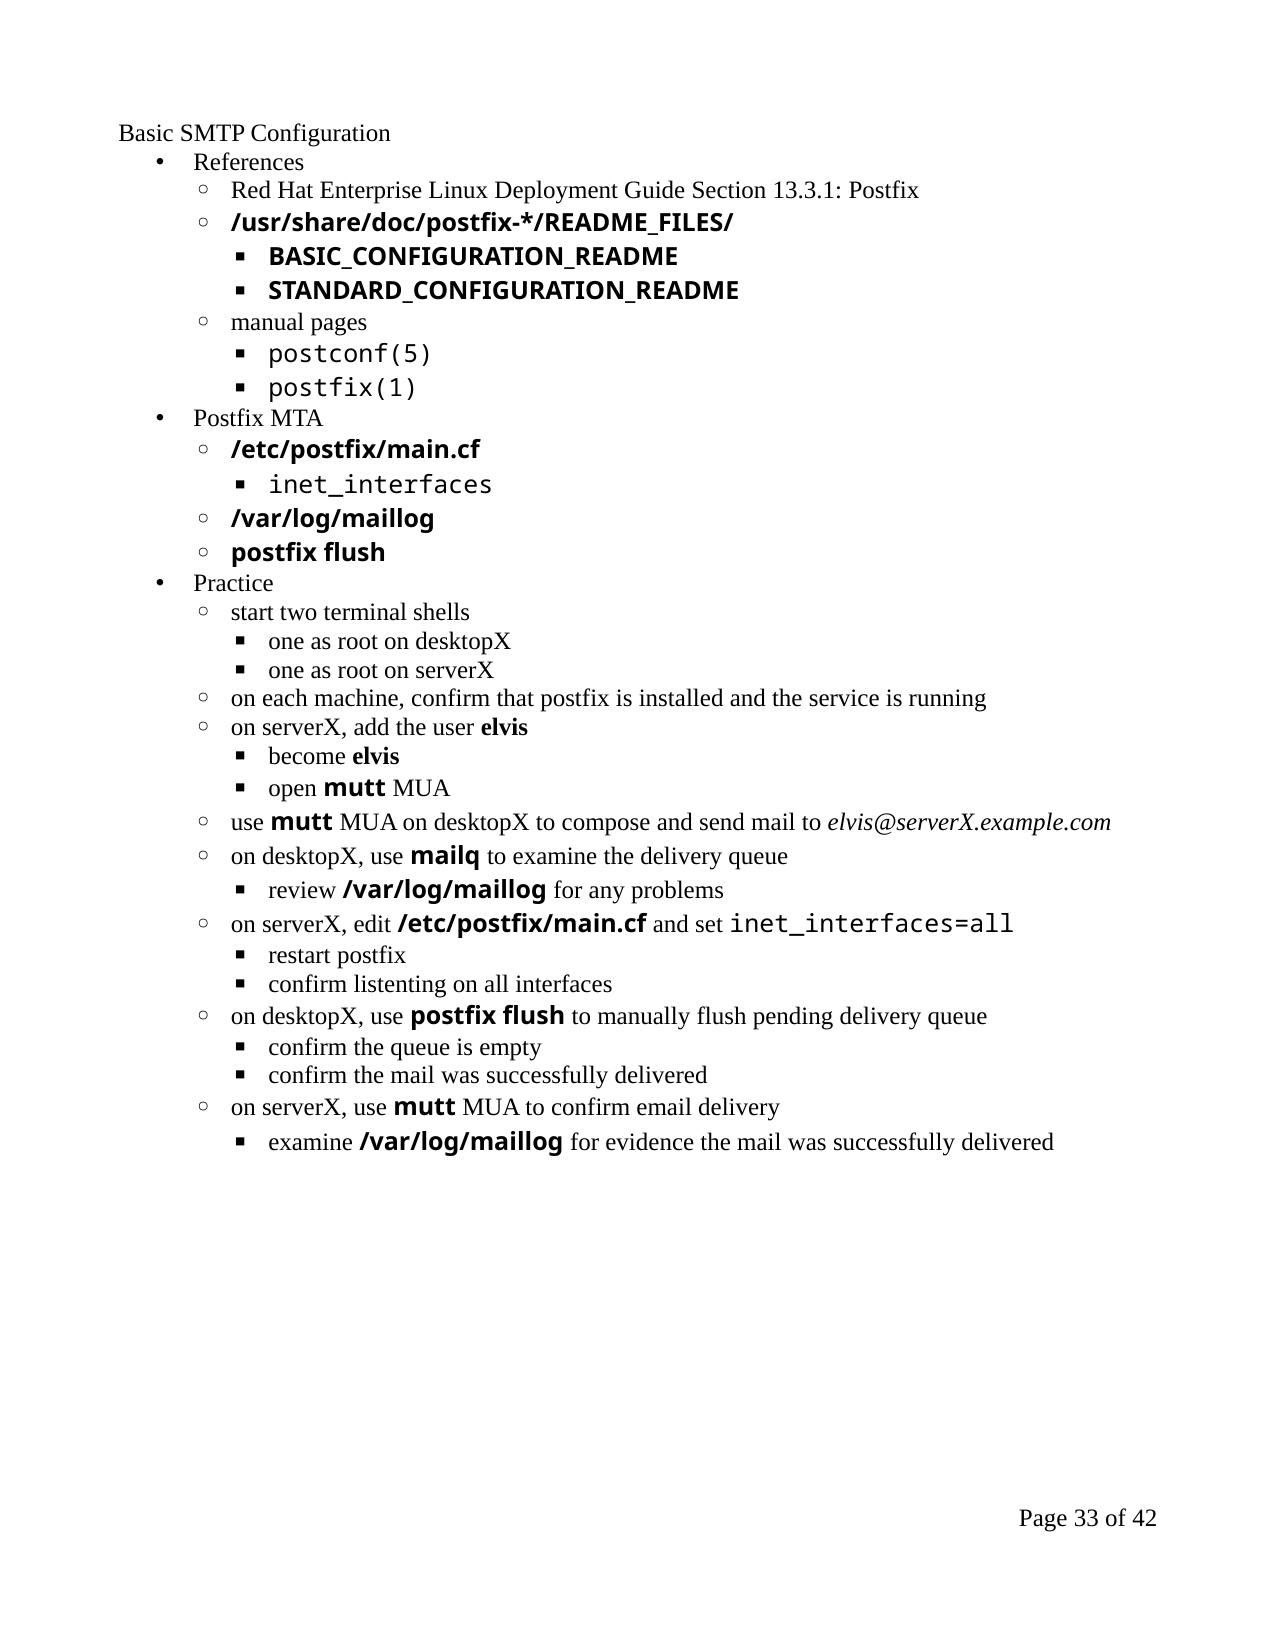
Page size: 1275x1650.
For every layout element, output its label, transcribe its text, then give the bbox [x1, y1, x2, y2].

list open mutt MUA [231, 770, 1157, 804]
list Postfix MTA [156, 403, 1157, 432]
list review /var/log/maillog for any problems [231, 872, 1157, 906]
list on serverX, edit /etc/postfix/main.cf and set inet_interfaces=all [193, 906, 1157, 940]
list on serverX, add the user elvis [193, 712, 1157, 741]
list /etc/postfix/main.cf [193, 432, 1157, 466]
list examine /var/log/maillog for evidence the mail was successfully delivered [231, 1123, 1157, 1157]
text Basic SMTP Configuration [118, 118, 1157, 147]
list inet_interfaces [231, 466, 1157, 500]
list confirm the mail was successfully delivered [231, 1060, 1157, 1089]
list one as root on serverX [231, 655, 1157, 683]
list BASIC_CONFIGURATION_README [231, 238, 1157, 272]
list manual pages [193, 307, 1157, 335]
list postfix(1) [231, 369, 1157, 403]
list References [156, 147, 1157, 176]
list on serverX, use mutt MUA to confirm email delivery [193, 1089, 1157, 1123]
list postfix flush [193, 534, 1157, 568]
list Practice [156, 568, 1157, 597]
list confirm listenting on all interfaces [231, 969, 1157, 997]
list one as root on desktopX [231, 626, 1157, 655]
list /usr/share/doc/postfix-*/README_FILES/ [193, 204, 1157, 238]
list confirm the queue is empty [231, 1032, 1157, 1060]
list start two terminal shells [193, 597, 1157, 626]
list on each machine, confirm that postfix is installed and the service is running [193, 683, 1157, 712]
list use mutt MUA on desktopX to compose and send mail to elvis@serverX.example.com [193, 804, 1157, 838]
list postconf(5) [231, 335, 1157, 369]
list Red Hat Enterprise Linux Deployment Guide Section 13.3.1: Postfix [193, 176, 1157, 204]
list restart postfix [231, 940, 1157, 969]
list become elvis [231, 741, 1157, 770]
list on desktopX, use mailq to examine the delivery queue [193, 838, 1157, 872]
list on desktopX, use postfix flush to manually flush pending delivery queue [193, 997, 1157, 1032]
list STANDARD_CONFIGURATION_README [231, 272, 1157, 307]
list /var/log/maillog [193, 500, 1157, 534]
